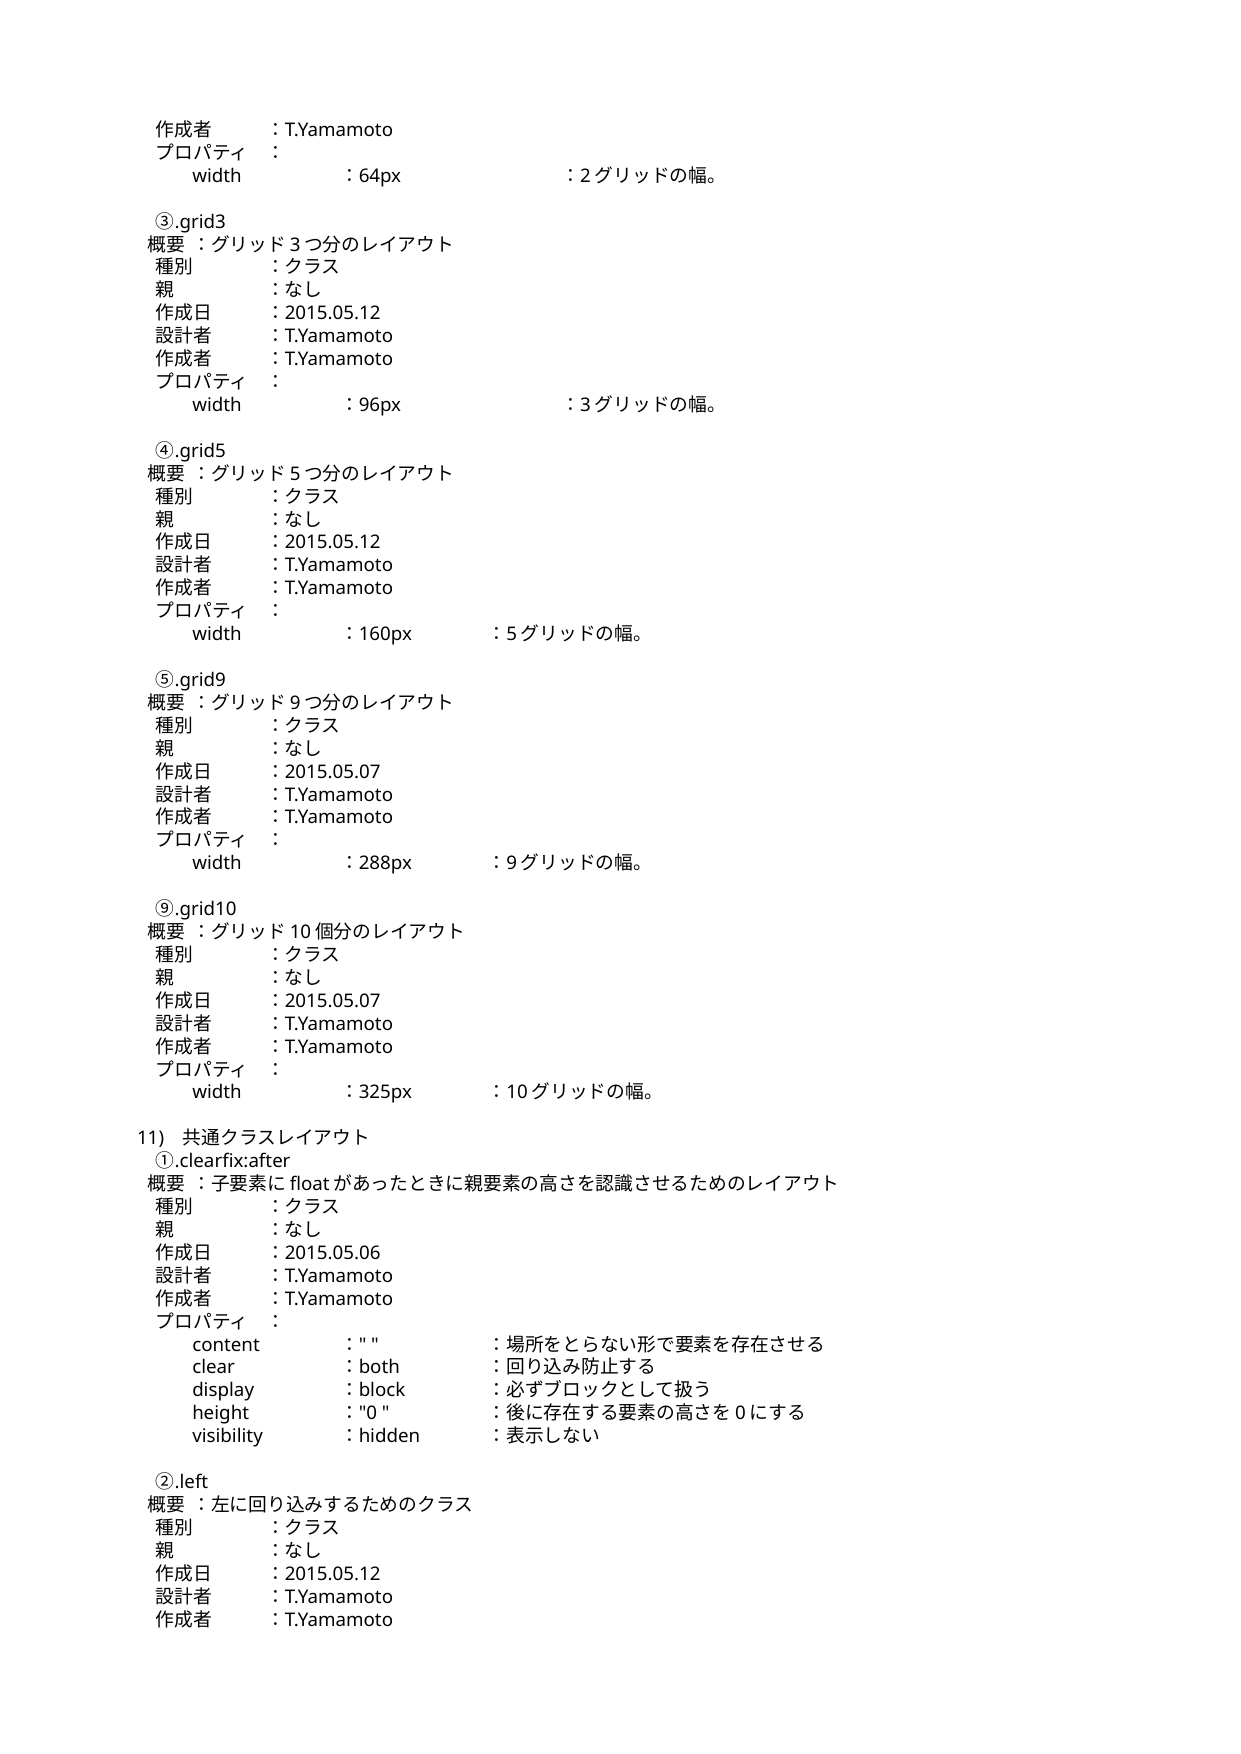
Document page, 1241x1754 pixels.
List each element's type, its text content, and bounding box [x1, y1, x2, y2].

text 11) 共通クラスレイアウト [118, 1126, 1122, 1149]
text 設計者 ：T.Yamamoto [118, 1264, 1122, 1287]
text 作成日 ：2015.05.07 [118, 989, 1122, 1012]
text clear ：both ：回り込み防止する [118, 1356, 1122, 1378]
text ④.grid5 [118, 439, 1122, 462]
text 種別 ：クラス [118, 485, 1122, 508]
text プロパティ ： [118, 1310, 1122, 1333]
text ⑤.grid9 [118, 668, 1122, 691]
text 作成者 ：T.Yamamoto [118, 1608, 1122, 1631]
text 種別 ：クラス [118, 256, 1122, 278]
text 概要 ：左に回り込みするためのクラス [118, 1493, 1122, 1516]
text 作成日 ：2015.05.12 [118, 531, 1122, 553]
text 設計者 ：T.Yamamoto [118, 324, 1122, 347]
text 概要 ：グリッド3つ分のレイアウト [118, 233, 1122, 256]
text visibility ：hidden ：表示しない [118, 1424, 1122, 1447]
text 作成者 ：T.Yamamoto [118, 806, 1122, 828]
text 作成者 ：T.Yamamoto [118, 1035, 1122, 1058]
text 設計者 ：T.Yamamoto [118, 553, 1122, 576]
text 種別 ：クラス [118, 714, 1122, 737]
text 親 ：なし [118, 737, 1122, 760]
text 親 ：なし [118, 278, 1122, 301]
text 概要 ：グリッド5つ分のレイアウト [118, 462, 1122, 485]
text 作成日 ：2015.05.07 [118, 760, 1122, 783]
text 種別 ：クラス [118, 1195, 1122, 1218]
text 設計者 ：T.Yamamoto [118, 1585, 1122, 1608]
text 作成日 ：2015.05.06 [118, 1241, 1122, 1264]
text display ：block ：必ずブロックとして扱う [118, 1378, 1122, 1401]
text 親 ：なし [118, 1218, 1122, 1241]
text ⑨.grid10 [118, 897, 1122, 920]
text width ：160px ：5グリッドの幅。 [118, 622, 1122, 645]
text width ：325px ：10グリッドの幅。 [118, 1081, 1122, 1103]
text 作成者 ：T.Yamamoto [118, 1287, 1122, 1310]
text content ：" " ：場所をとらない形で要素を存在させる [118, 1333, 1122, 1356]
text ③.grid3 [118, 210, 1122, 233]
text ②.left [118, 1470, 1122, 1493]
text 作成者 ：T.Yamamoto [118, 347, 1122, 370]
text 親 ：なし [118, 1539, 1122, 1562]
text 概要 ：子要素にfloatがあったときに親要素の高さを認識させるためのレイアウト [118, 1172, 1122, 1195]
text 作成者 ：T.Yamamoto [118, 118, 1122, 141]
text 概要 ：グリッド9つ分のレイアウト [118, 691, 1122, 714]
text 概要 ：グリッド10個分のレイアウト [118, 920, 1122, 943]
text height ："0 " ：後に存在する要素の高さを0にする [118, 1401, 1122, 1424]
text 作成者 ：T.Yamamoto [118, 576, 1122, 599]
text 設計者 ：T.Yamamoto [118, 1012, 1122, 1035]
text プロパティ ： [118, 141, 1122, 164]
text 親 ：なし [118, 508, 1122, 531]
text width ：96px ：3グリッドの幅。 [118, 393, 1122, 416]
text 作成日 ：2015.05.12 [118, 301, 1122, 324]
text プロパティ ： [118, 1058, 1122, 1081]
text プロパティ ： [118, 828, 1122, 851]
text プロパティ ： [118, 599, 1122, 622]
text プロパティ ： [118, 370, 1122, 393]
text ①.clearfix:after [118, 1149, 1122, 1172]
text 種別 ：クラス [118, 943, 1122, 966]
text 親 ：なし [118, 966, 1122, 989]
text 種別 ：クラス [118, 1516, 1122, 1539]
text width ：64px ：2グリッドの幅。 [118, 164, 1122, 187]
text 作成日 ：2015.05.12 [118, 1562, 1122, 1585]
text width ：288px ：9グリッドの幅。 [118, 851, 1122, 874]
text 設計者 ：T.Yamamoto [118, 783, 1122, 806]
